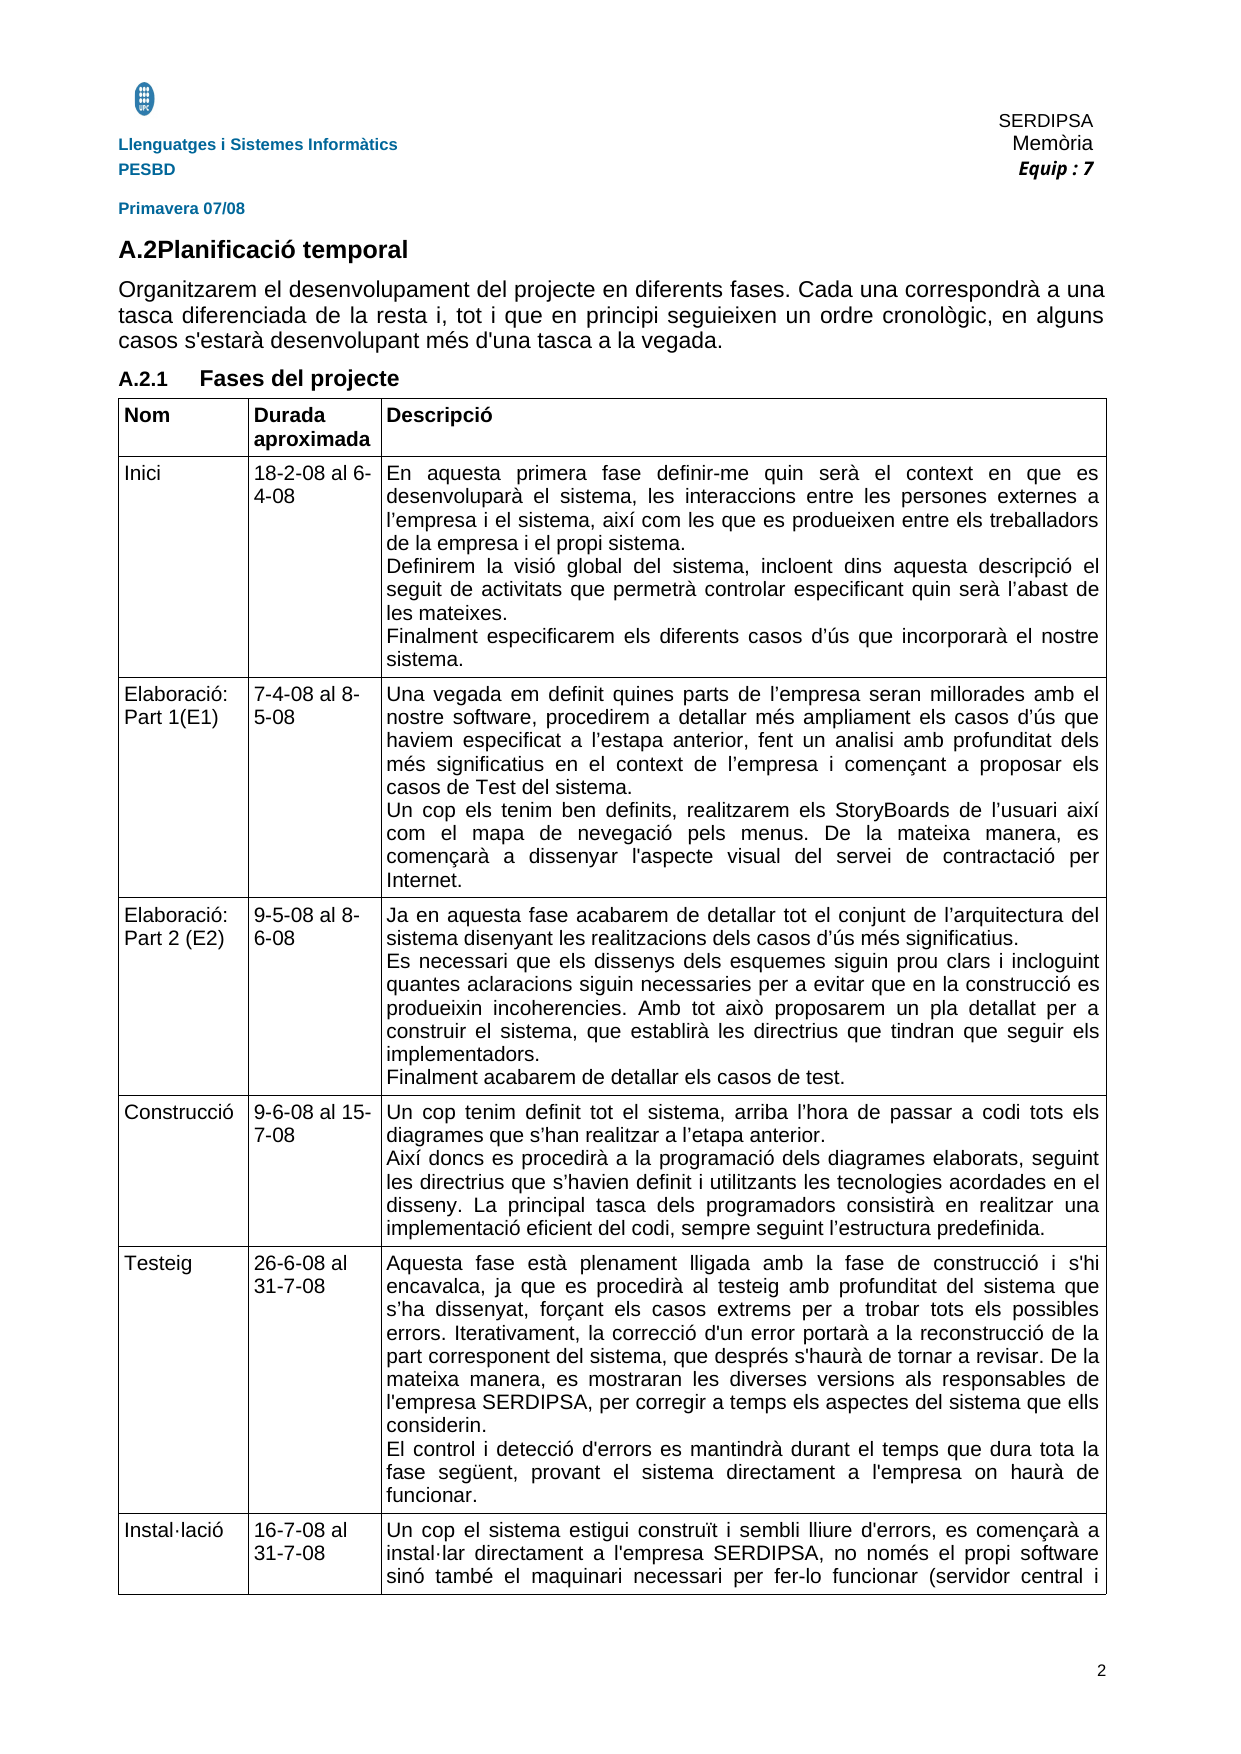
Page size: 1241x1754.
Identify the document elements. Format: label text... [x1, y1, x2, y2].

table_cell Construcció [119, 1096, 248, 1246]
table_cell Elaboració: Part 1(E1) [119, 678, 248, 897]
table_cell 16-7-08 al 31-7-08 [249, 1514, 381, 1594]
subtitle Fases del projecte [118, 366, 1106, 392]
table_cell 26-6-08 al 31-7-08 [249, 1247, 381, 1513]
text Organitzarem el desenvolupament del projecte en diferents fases. Cada una correspondrà a una tasca diferenciada de la resta i, tot i que en principi seguieixen un ordre cronològic, en alguns casos s'estarà desenvolupant més d'una tasca a la vegada. [118, 277, 1106, 354]
table_cell Un cop tenim definit tot el sistema, arriba l’hora de passar a codi tots els diagrames que s’han realitzar a l’etapa anterior. Així doncs es procedirà a la programació dels diagrames elaborats, seguint les directrius que s’havien definit i utilitzants les tecnologies acordades en el disseny. La principal tasca dels programadors consistirà en realitzar una implementació eficient del codi, sempre seguint l’estructura predefinida. [382, 1096, 1106, 1246]
table_cell 9-5-08 al 8-6-08 [249, 898, 381, 1095]
table_header Durada aproximada [249, 399, 381, 456]
table_header Nom [119, 399, 248, 456]
table_cell 9-6-08 al 15-7-08 [249, 1096, 381, 1246]
table_header Descripció [382, 399, 1106, 456]
table_cell Instal·lació [119, 1514, 248, 1594]
table_cell Un cop el sistema estigui construït i sembli lliure d'errors, es començarà a instal·lar directament a l'empresa SERDIPSA, no només el propi software sinó també el maquinari necessari per fer-lo funcionar (servidor central i [382, 1514, 1106, 1594]
table_cell 18-2-08 al 6-4-08 [249, 457, 381, 677]
table_cell En aquesta primera fase definir-me quin serà el context en que es desenvoluparà el sistema, les interaccions entre les persones externes a l’empresa i el sistema, així com les que es produeixen entre els treballadors de la empresa i el propi sistema. Definirem la visió global del sistema, incloent dins aquesta descripció el seguit de activitats que permetrà controlar especificant quin serà l’abast de les mateixes. Finalment especificarem els diferents casos d’ús que incorporarà el nostre sistema. [382, 457, 1106, 677]
table_cell Inici [119, 457, 248, 677]
subtitle Planificació temporal [118, 236, 1106, 264]
table_cell Aquesta fase està plenament lligada amb la fase de construcció i s'hi encavalca, ja que es procedirà al testeig amb profunditat del sistema que s’ha dissenyat, forçant els casos extrems per a trobar tots els possibles errors. Iterativament, la correcció d'un error portarà a la reconstrucció de la part corresponent del sistema, que després s'haurà de tornar a revisar. De la mateixa manera, es mostraran les diverses versions als responsables de l'empresa SERDIPSA, per corregir a temps els aspectes del sistema que ells considerin. El control i detecció d'errors es mantindrà durant el temps que dura tota la fase següent, provant el sistema directament a l'empresa on haurà de funcionar. [382, 1247, 1106, 1513]
table_cell Ja en aquesta fase acabarem de detallar tot el conjunt de l’arquitectura del sistema disenyant les realitzacions dels casos d’ús més significatius. Es necessari que els dissenys dels esquemes siguin prou clars i incloguint quantes aclaracions siguin necessaries per a evitar que en la construcció es produeixin incoherencies. Amb tot això proposarem un pla detallat per a construir el sistema, que establirà les directrius que tindran que seguir els implementadors. Finalment acabarem de detallar els casos de test. [382, 898, 1106, 1095]
table_cell Testeig [119, 1247, 248, 1513]
table_cell 7-4-08 al 8-5-08 [249, 678, 381, 897]
table_cell Una vegada em definit quines parts de l’empresa seran millorades amb el nostre software, procedirem a detallar més ampliament els casos d’ús que haviem especificat a l’estapa anterior, fent un analisi amb profunditat dels més significatius en el context de l’empresa i començant a proposar els casos de Test del sistema. Un cop els tenim ben definits, realitzarem els StoryBoards de l’usuari així com el mapa de nevegació pels menus. De la mateixa manera, es començarà a dissenyar l'aspecte visual del servei de contractació per Internet. [382, 678, 1106, 897]
table_cell Elaboració: Part 2 (E2) [119, 898, 248, 1095]
